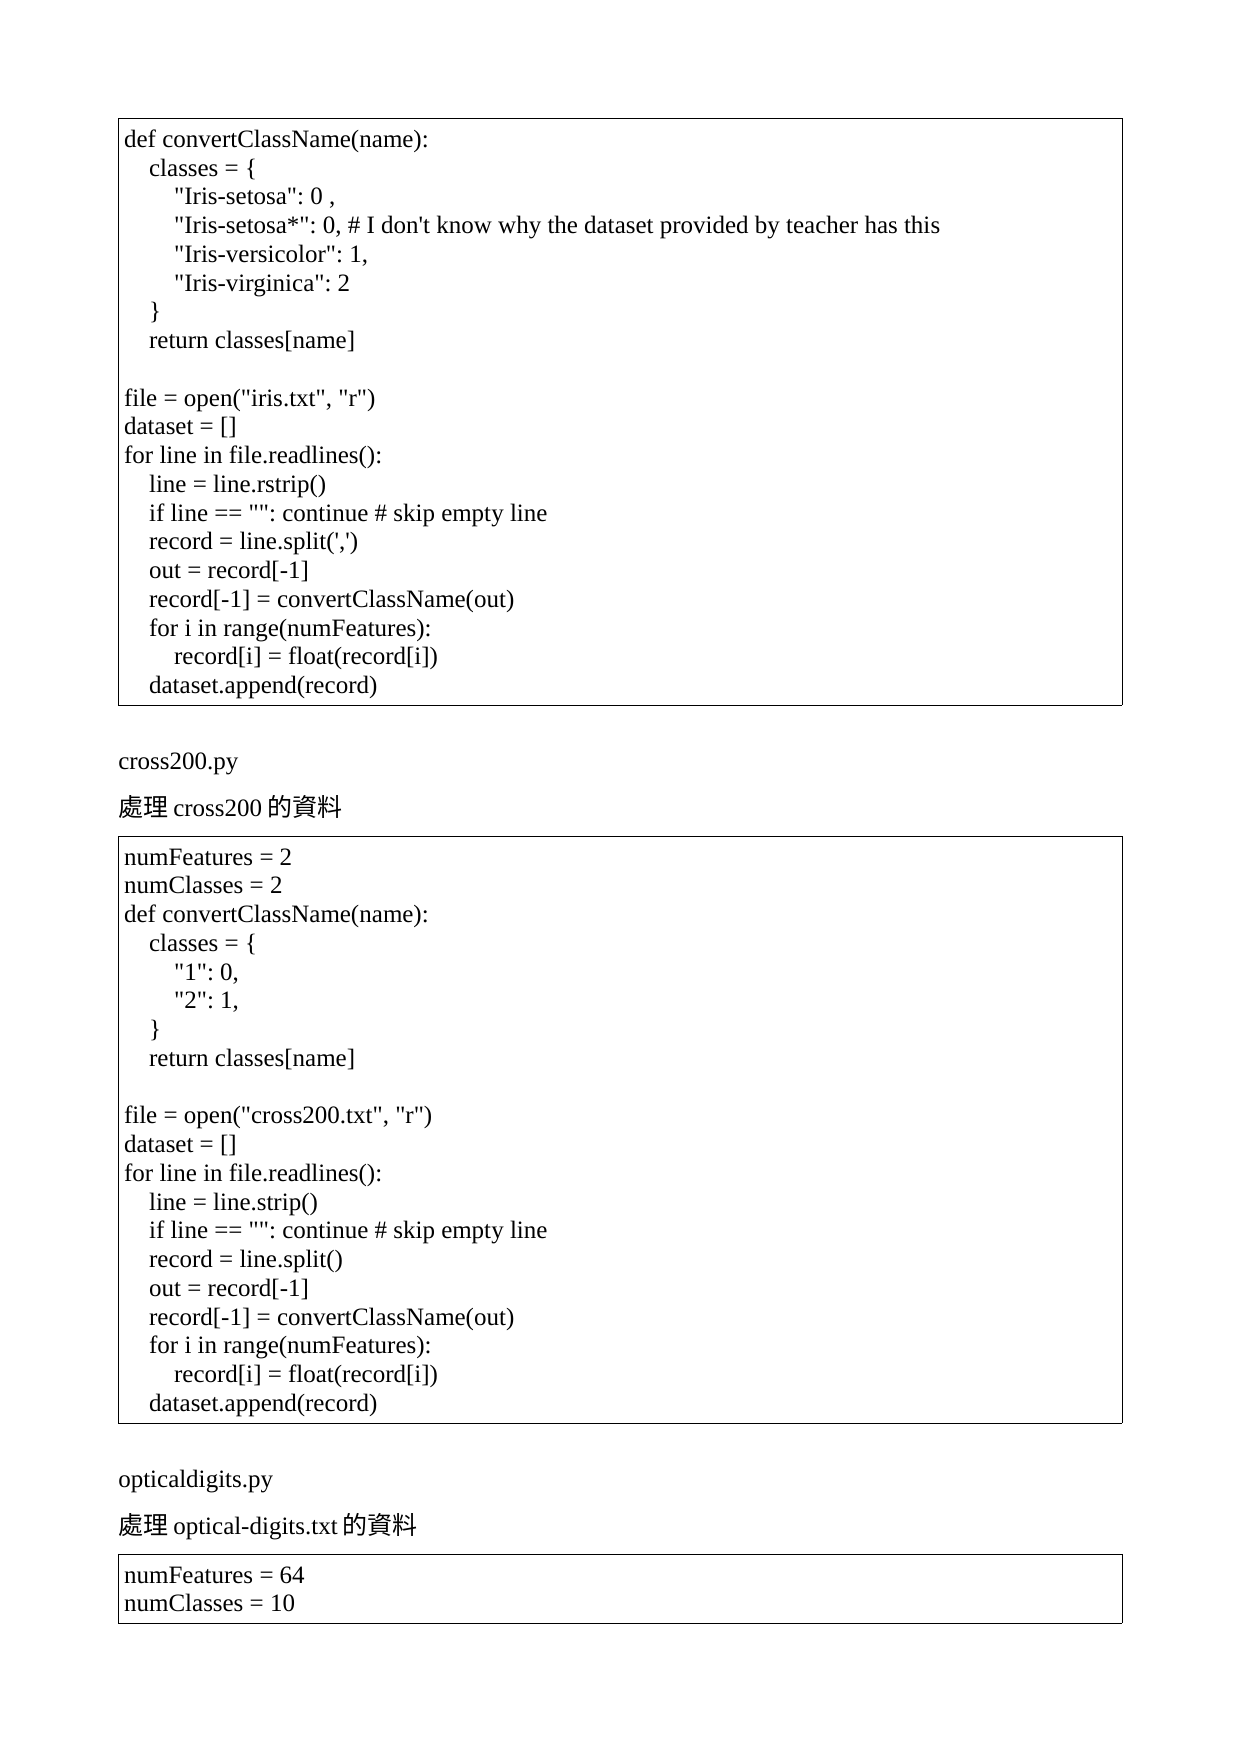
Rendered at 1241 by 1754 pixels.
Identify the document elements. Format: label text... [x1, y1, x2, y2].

table_header numFeatures = 64 numClasses = 10 [119, 1555, 1122, 1623]
text 處理optical-digits.txt的資料 [118, 1505, 1122, 1541]
table_header def convertClassName(name): classes = { "Iris-setosa": 0 , "Iris-setosa*": 0, # I don't know why the dataset provided by teacher has this "Iris-versicolor": 1, "Iris-virginica": 2 } return classes[name] file = open("iris.txt", "r") dataset = [] for line in file.readlines(): line = line.rstrip() if line == "": continue # skip empty line record = line.split(',') out = record[-1] record[-1] = convertClassName(out) for i in range(numFeatures): record[i] = float(record[i]) dataset.append(record) [119, 119, 1122, 705]
table_header numFeatures = 2 numClasses = 2 def convertClassName(name): classes = { "1": 0, "2": 1, } return classes[name] file = open("cross200.txt", "r") dataset = [] for line in file.readlines(): line = line.strip() if line == "": continue # skip empty line record = line.split() out = record[-1] record[-1] = convertClassName(out) for i in range(numFeatures): record[i] = float(record[i]) dataset.append(record) [119, 837, 1122, 1423]
text cross200.py [118, 746, 1122, 775]
text opticaldigits.py [118, 1464, 1122, 1493]
text 處理cross200的資料 [118, 787, 1122, 823]
